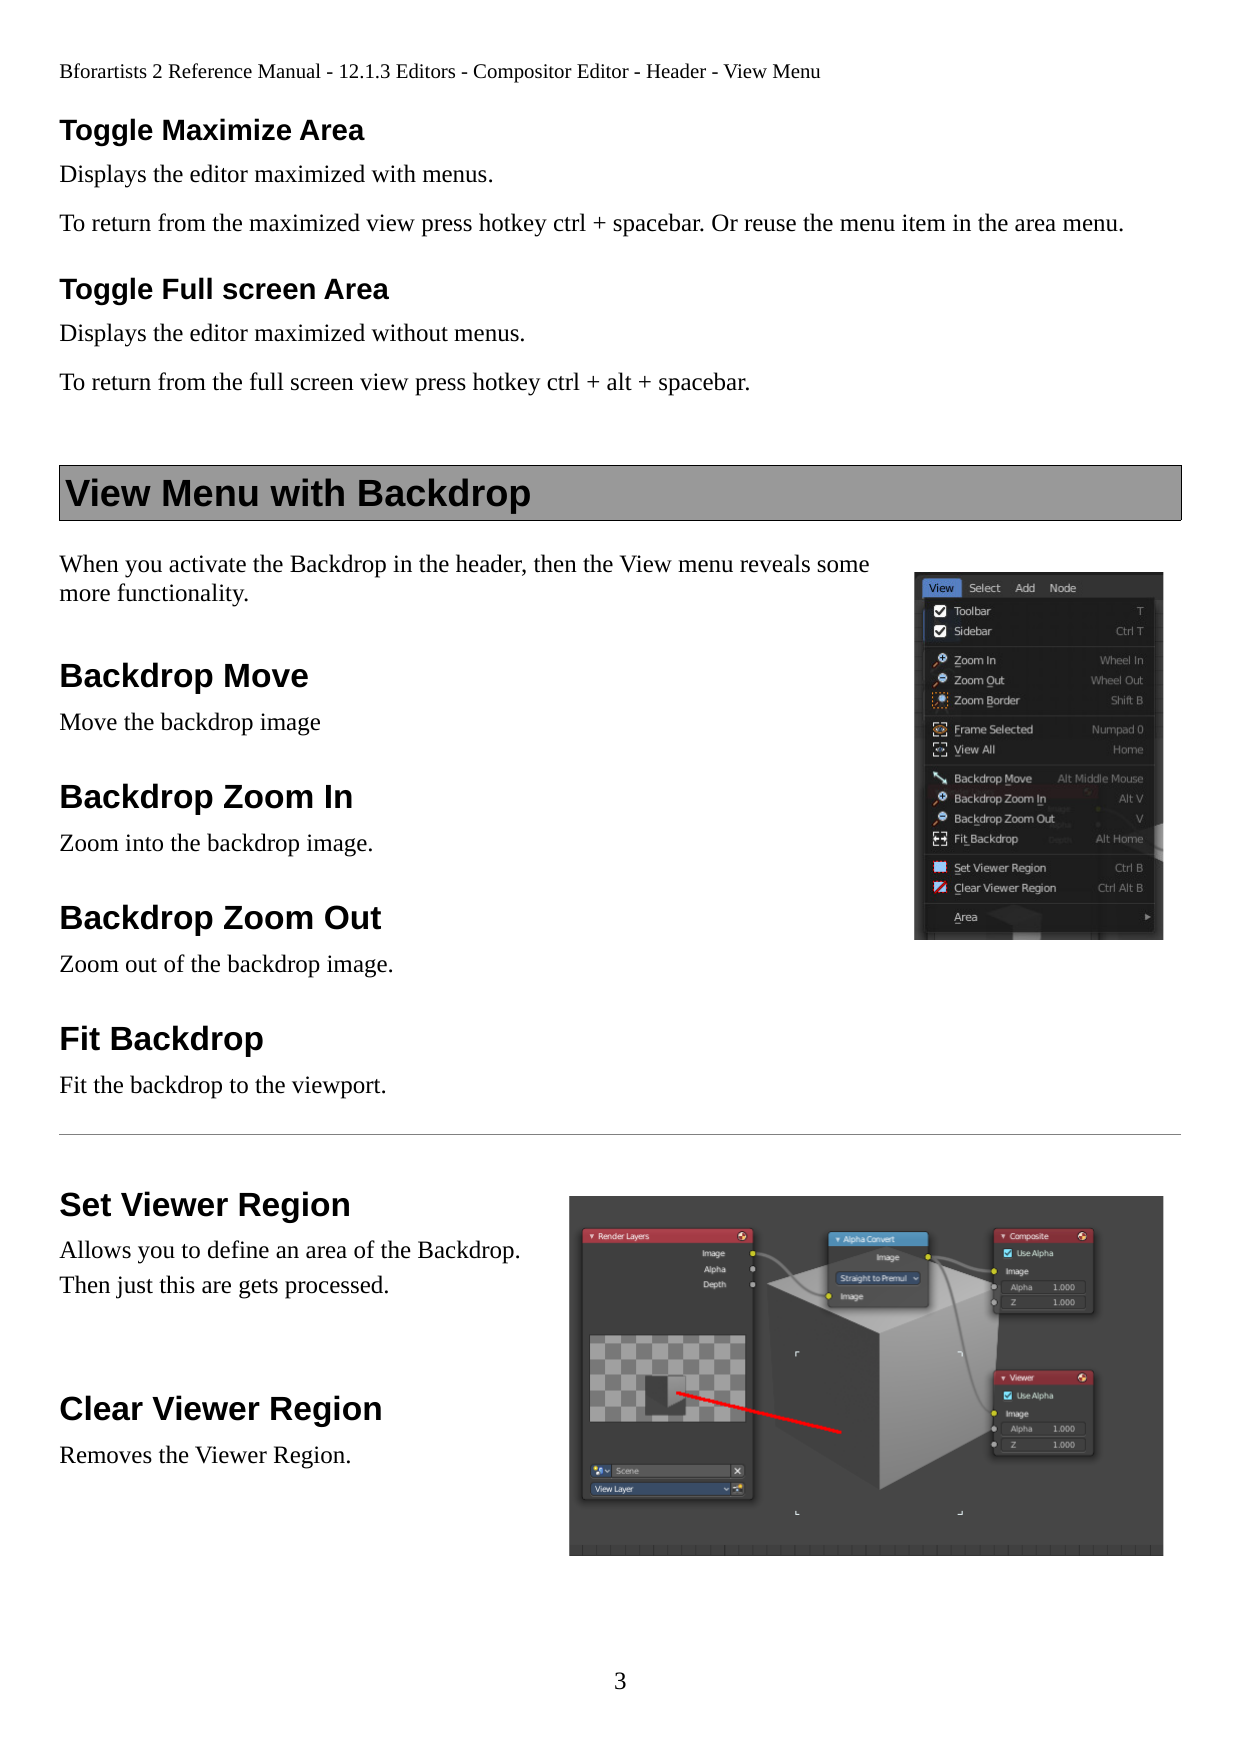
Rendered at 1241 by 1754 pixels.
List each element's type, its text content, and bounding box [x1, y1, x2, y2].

subtitle Clear Viewer Region [59, 1389, 569, 1428]
table_header View Menu with Backdrop [60, 466, 1181, 520]
text Move the backdrop image [59, 707, 914, 736]
text Zoom out of the backdrop image. [59, 949, 1181, 978]
text Removes the Viewer Region. [59, 1440, 569, 1469]
text To return from the maximized view press hotkey ctrl + spacebar. Or reuse the menu item in the area menu. [59, 208, 1181, 237]
text Zoom into the backdrop image. [59, 828, 914, 857]
text Displays the editor maximized without menus. [59, 318, 1181, 347]
subtitle Set Viewer Region [59, 1184, 1181, 1223]
text To return from the full screen view press hotkey ctrl + alt + spacebar. [59, 367, 1181, 396]
text Displays the editor maximized with menus. [59, 159, 1181, 188]
picture [569, 1196, 1164, 1556]
subtitle Backdrop Zoom Out [59, 898, 914, 937]
subtitle Toggle Full screen Area [59, 272, 1181, 305]
text When you activate the Backdrop in the header, then the View menu reveals some more functionality. [59, 549, 1181, 607]
subtitle Toggle Maximize Area [59, 113, 1181, 146]
text Fit the backdrop to the viewport. [59, 1070, 1181, 1099]
subtitle [1164, 656, 1181, 695]
subtitle [1164, 1389, 1181, 1428]
subtitle Backdrop Move [59, 656, 914, 695]
subtitle Fit Backdrop [59, 1019, 1181, 1058]
text Allows you to define an area of the Backdrop. Then just this are gets processed. [59, 1236, 569, 1299]
picture [914, 572, 1164, 940]
subtitle [1164, 777, 1181, 816]
subtitle [1164, 898, 1181, 937]
subtitle Backdrop Zoom In [59, 777, 914, 816]
text [1164, 707, 1181, 736]
